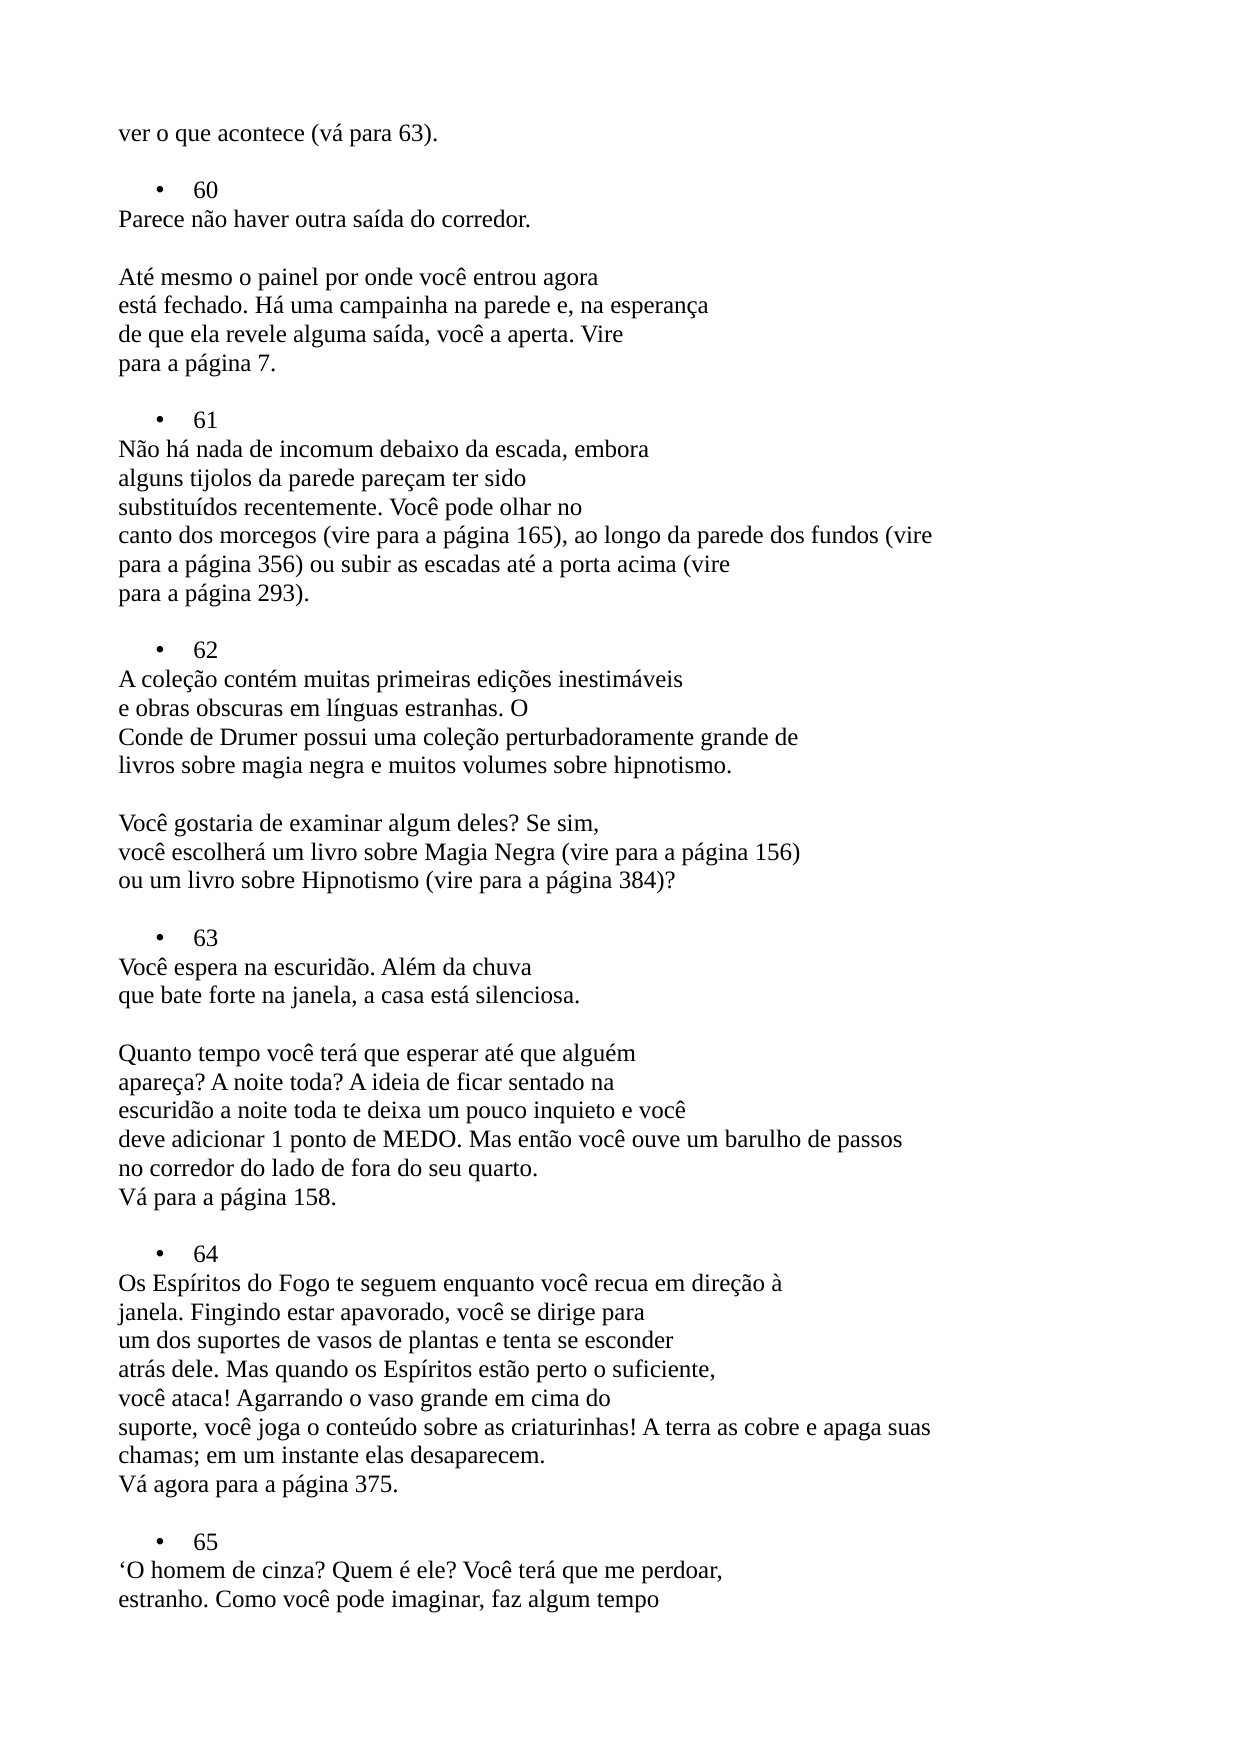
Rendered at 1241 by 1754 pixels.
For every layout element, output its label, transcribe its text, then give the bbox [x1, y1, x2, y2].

text canto dos morcegos (vire para a página 165), ao longo da parede dos fundos (vire [118, 521, 1122, 549]
text apareça? A noite toda? A ideia de ficar sentado na [118, 1067, 1122, 1096]
text Não há nada de incomum debaixo da escada, embora [118, 434, 1122, 463]
text ou um livro sobre Hipnotismo (vire para a página 384)? [118, 866, 1122, 894]
text estranho. Como você pode imaginar, faz algum tempo [118, 1584, 1122, 1613]
text Você gostaria de examinar algum deles? Se sim, [118, 808, 1122, 837]
text um dos suportes de vasos de plantas e tenta se esconder [118, 1326, 1122, 1354]
text chamas; em um instante elas desaparecem. [118, 1441, 1122, 1469]
text você escolherá um livro sobre Magia Negra (vire para a página 156) [118, 837, 1122, 866]
text Os Espíritos do Fogo te seguem enquanto você recua em direção à [118, 1268, 1122, 1297]
list 64 [156, 1239, 1122, 1268]
text janela. Fingindo estar apavorado, você se dirige para [118, 1297, 1122, 1326]
text Quanto tempo você terá que esperar até que alguém [118, 1038, 1122, 1067]
text Conde de Drumer possui uma coleção perturbadoramente grande de [118, 722, 1122, 751]
text suporte, você joga o conteúdo sobre as criaturinhas! A terra as cobre e apaga suas [118, 1412, 1122, 1441]
list 60 [156, 176, 1122, 204]
text e obras obscuras em línguas estranhas. O [118, 693, 1122, 722]
text Parece não haver outra saída do corredor. [118, 204, 1122, 233]
text atrás dele. Mas quando os Espíritos estão perto o suficiente, [118, 1354, 1122, 1383]
text para a página 356) ou subir as escadas até a porta acima (vire [118, 549, 1122, 578]
text deve adicionar 1 ponto de MEDO. Mas então você ouve um barulho de passos [118, 1124, 1122, 1153]
text substituídos recentemente. Você pode olhar no [118, 492, 1122, 521]
list 63 [156, 923, 1122, 952]
text ‘O homem de cinza? Quem é ele? Você terá que me perdoar, [118, 1556, 1122, 1584]
text A coleção contém muitas primeiras edições inestimáveis [118, 664, 1122, 693]
text que bate forte na janela, a casa está silenciosa. [118, 981, 1122, 1009]
text está fechado. Há uma campainha na parede e, na esperança [118, 291, 1122, 319]
text ver o que acontece (vá para 63). [118, 118, 1122, 147]
text para a página 293). [118, 578, 1122, 607]
text você ataca! Agarrando o vaso grande em cima do [118, 1383, 1122, 1412]
list 65 [156, 1527, 1122, 1556]
text no corredor do lado de fora do seu quarto. [118, 1153, 1122, 1182]
text Vá agora para a página 375. [118, 1469, 1122, 1498]
text livros sobre magia negra e muitos volumes sobre hipnotismo. [118, 751, 1122, 779]
list 62 [156, 636, 1122, 664]
text alguns tijolos da parede pareçam ter sido [118, 463, 1122, 492]
list 61 [156, 406, 1122, 434]
text para a página 7. [118, 348, 1122, 377]
text de que ela revele alguma saída, você a aperta. Vire [118, 319, 1122, 348]
text escuridão a noite toda te deixa um pouco inquieto e você [118, 1096, 1122, 1124]
text Vá para a página 158. [118, 1182, 1122, 1211]
text Você espera na escuridão. Além da chuva [118, 952, 1122, 981]
text Até mesmo o painel por onde você entrou agora [118, 262, 1122, 291]
